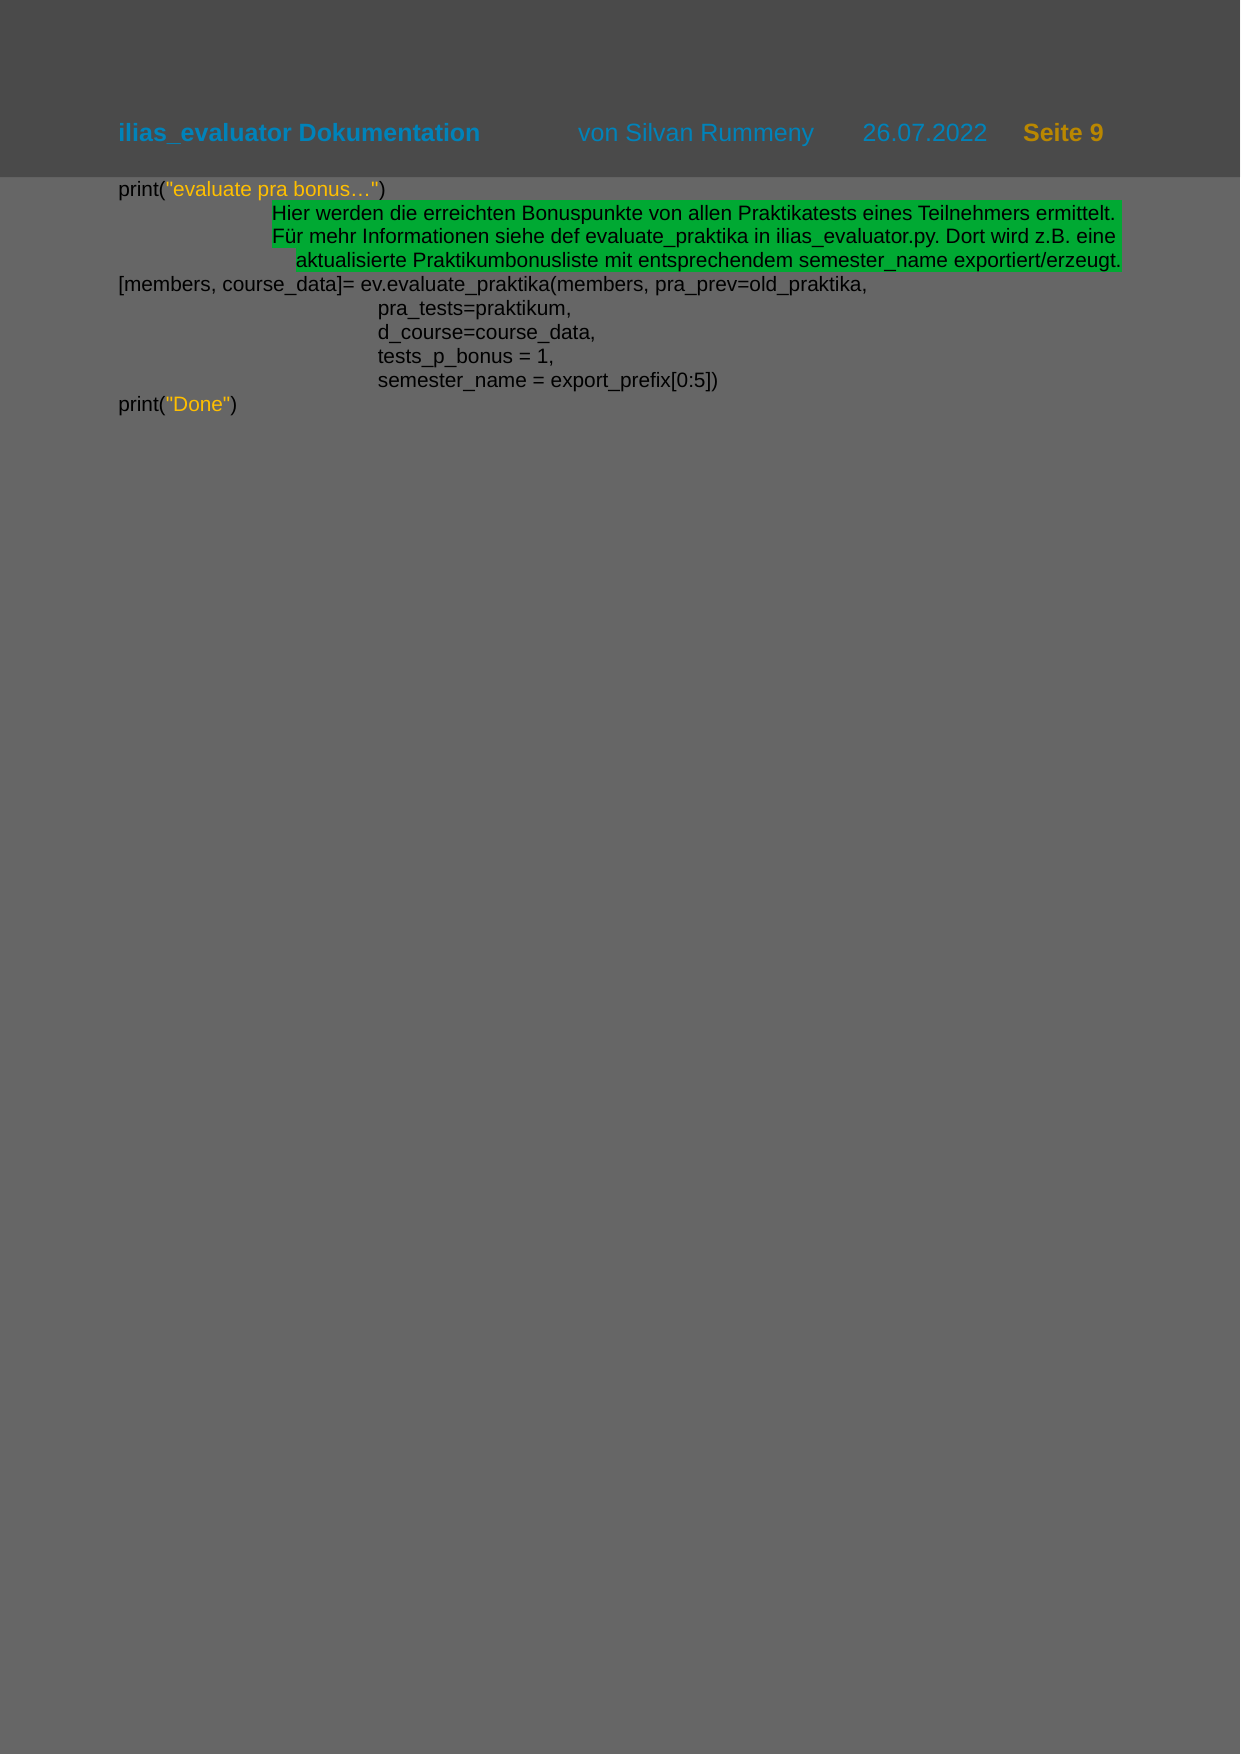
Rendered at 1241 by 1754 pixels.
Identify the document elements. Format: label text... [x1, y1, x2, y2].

text pra_tests=praktikum, [118, 296, 1122, 320]
text [members, course_data]= ev.evaluate_praktika(members, pra_prev=old_praktika, [118, 272, 1122, 296]
text tests_p_bonus = 1, [118, 344, 1122, 368]
text print("evaluate pra bonus…") [118, 178, 1122, 200]
text print("Done") [118, 392, 1122, 416]
text d_course=course_data, [118, 320, 1122, 344]
text Für mehr Informationen siehe def evaluate_praktika in ilias_evaluator.py. Dort wird z.B. eine [118, 224, 1122, 248]
text semester_name = export_prefix[0:5]) [118, 368, 1122, 392]
text Hier werden die erreichten Bonuspunkte von allen Praktikatests eines Teilnehmers ermittelt. [118, 200, 1122, 224]
text aktualisierte Praktikumbonusliste mit entsprechendem semester_name exportiert/erzeugt. [118, 248, 1122, 272]
